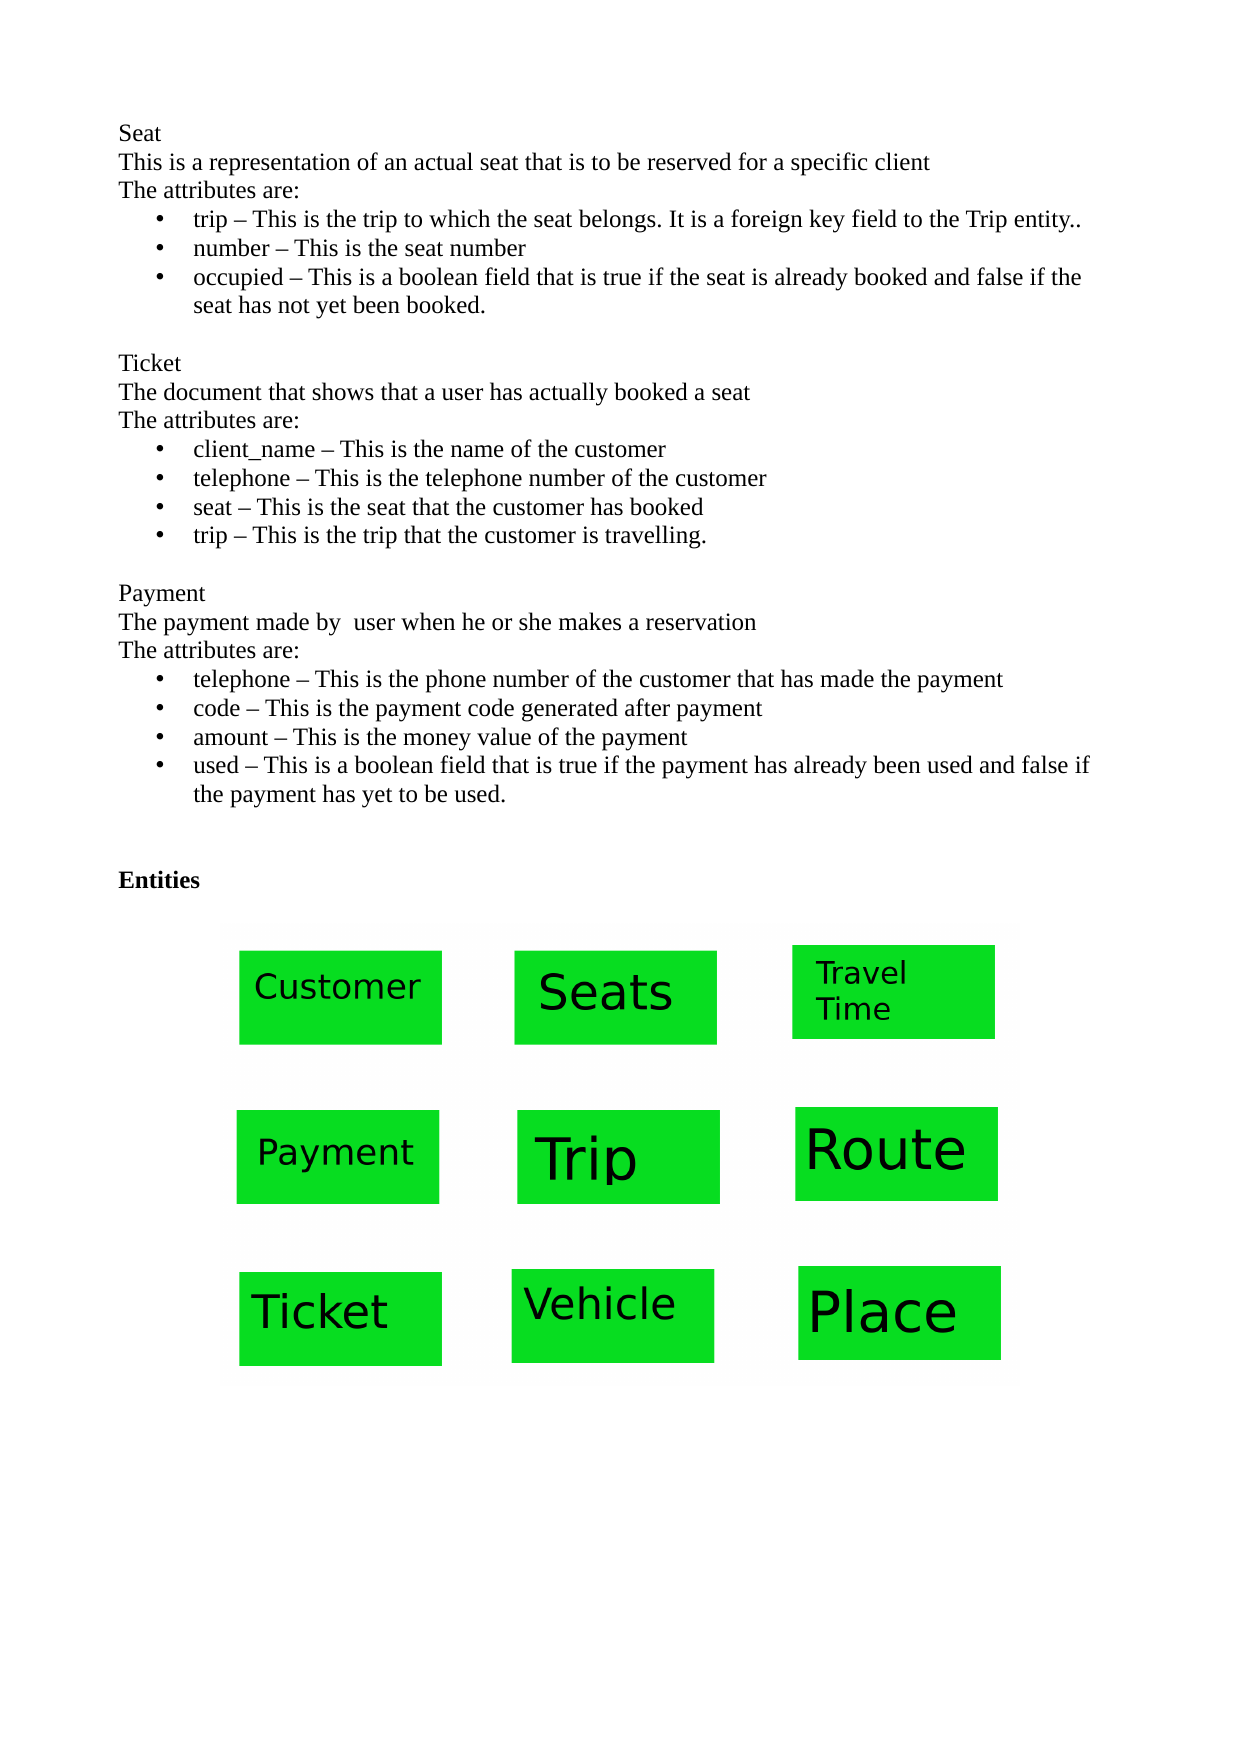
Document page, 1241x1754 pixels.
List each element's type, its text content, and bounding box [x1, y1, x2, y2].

list client_name – This is the name of the customer [156, 434, 1122, 463]
text Seat [118, 118, 1122, 147]
list trip – This is the trip to which the seat belongs. It is a foreign key field to the Trip entity.. [156, 204, 1122, 233]
text The attributes are: [118, 636, 1122, 664]
list trip – This is the trip that the customer is travelling. [156, 521, 1122, 549]
list number – This is the seat number [156, 233, 1122, 262]
list code – This is the payment code generated after payment [156, 693, 1122, 722]
text The payment made by user when he or she makes a reservation [118, 607, 1122, 636]
text Entities [118, 866, 1122, 894]
text This is a representation of an actual seat that is to be reserved for a specific client [118, 147, 1122, 176]
text The attributes are: [118, 406, 1122, 434]
text The attributes are: [118, 176, 1122, 204]
list amount – This is the money value of the payment [156, 722, 1122, 751]
list telephone – This is the phone number of the customer that has made the payment [156, 664, 1122, 693]
list used – This is a boolean field that is true if the payment has already been used and false if the payment has yet to be used. [156, 751, 1122, 808]
text Payment [118, 578, 1122, 607]
picture [219, 923, 1021, 1386]
list seat – This is the seat that the customer has booked [156, 492, 1122, 521]
list occupied – This is a boolean field that is true if the seat is already booked and false if the seat has not yet been booked. [156, 262, 1122, 319]
list telephone – This is the telephone number of the customer [156, 463, 1122, 492]
text Ticket [118, 348, 1122, 377]
text The document that shows that a user has actually booked a seat [118, 377, 1122, 406]
